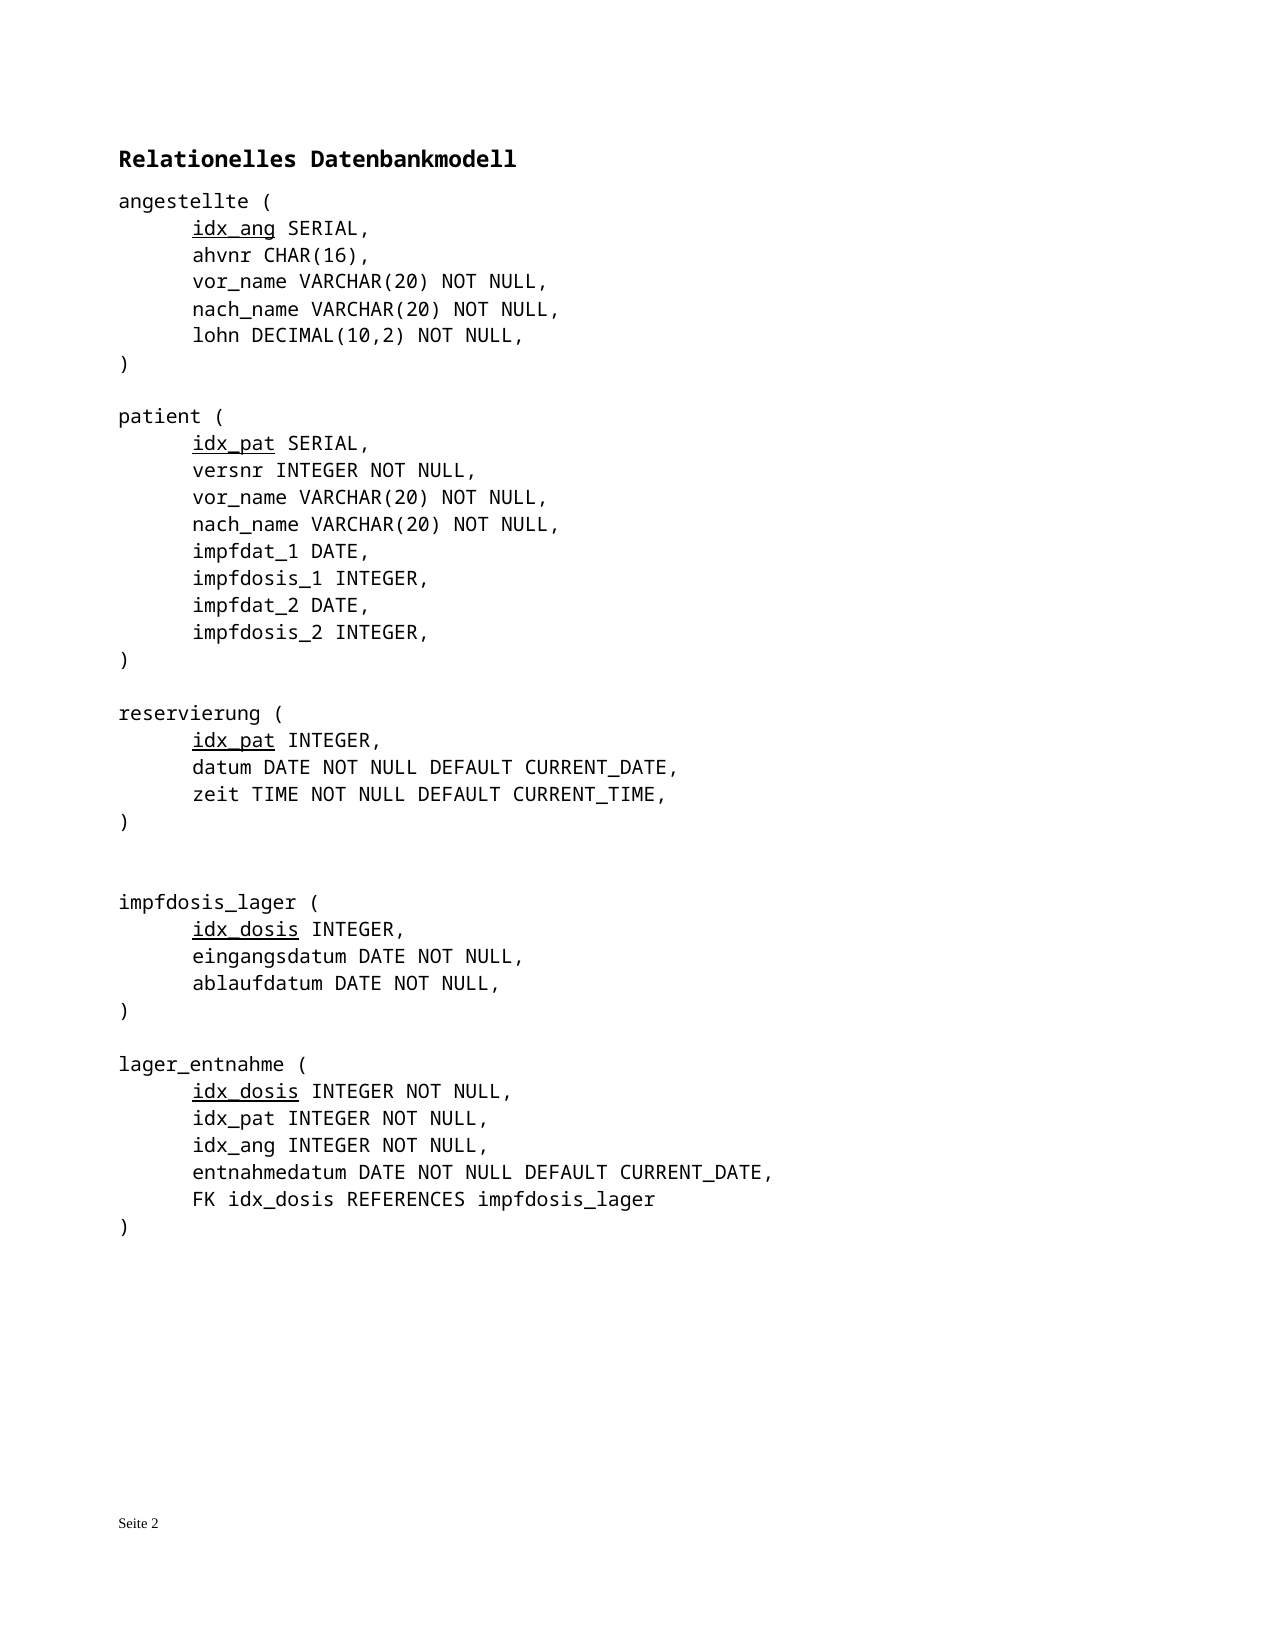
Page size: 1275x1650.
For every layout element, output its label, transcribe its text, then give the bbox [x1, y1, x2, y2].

text impfdosis_2 INTEGER, [118, 618, 1157, 646]
text lager_entnahme ( [118, 1050, 1157, 1077]
text impfdosis_lager ( [118, 888, 1157, 915]
text ) [118, 996, 1157, 1023]
text versnr INTEGER NOT NULL, [118, 457, 1157, 484]
text zeit TIME NOT NULL DEFAULT CURRENT_TIME, [118, 780, 1157, 807]
text FK idx_dosis REFERENCES impfdosis_lager [118, 1185, 1157, 1212]
text reservierung ( [118, 699, 1157, 726]
text impfdat_1 DATE, [118, 538, 1157, 564]
text ) [118, 1212, 1157, 1239]
text lohn DECIMAL(10,2) NOT NULL, [118, 322, 1157, 349]
text idx_pat INTEGER, [118, 726, 1157, 753]
text patient ( [118, 403, 1157, 430]
text idx_ang INTEGER NOT NULL, [118, 1131, 1157, 1158]
text nach_name VARCHAR(20) NOT NULL, [118, 511, 1157, 538]
subtitle Relationelles Datenbankmodell [118, 143, 1157, 174]
text idx_dosis INTEGER, [118, 915, 1157, 942]
text impfdosis_1 INTEGER, [118, 564, 1157, 592]
text eingangsdatum DATE NOT NULL, [118, 942, 1157, 969]
text ablaufdatum DATE NOT NULL, [118, 969, 1157, 996]
text idx_pat INTEGER NOT NULL, [118, 1104, 1157, 1131]
text ) [118, 807, 1157, 834]
text vor_name VARCHAR(20) NOT NULL, [118, 268, 1157, 295]
text ) [118, 349, 1157, 376]
text impfdat_2 DATE, [118, 592, 1157, 618]
text idx_dosis INTEGER NOT NULL, [118, 1077, 1157, 1104]
text ahvnr CHAR(16), [118, 241, 1157, 268]
text idx_pat SERIAL, [118, 430, 1157, 457]
text idx_ang SERIAL, [118, 214, 1157, 241]
text entnahmedatum DATE NOT NULL DEFAULT CURRENT_DATE, [118, 1158, 1157, 1185]
text vor_name VARCHAR(20) NOT NULL, [118, 484, 1157, 511]
text ) [118, 646, 1157, 672]
text angestellte ( [118, 187, 1157, 214]
text nach_name VARCHAR(20) NOT NULL, [118, 295, 1157, 322]
text datum DATE NOT NULL DEFAULT CURRENT_DATE, [118, 753, 1157, 780]
